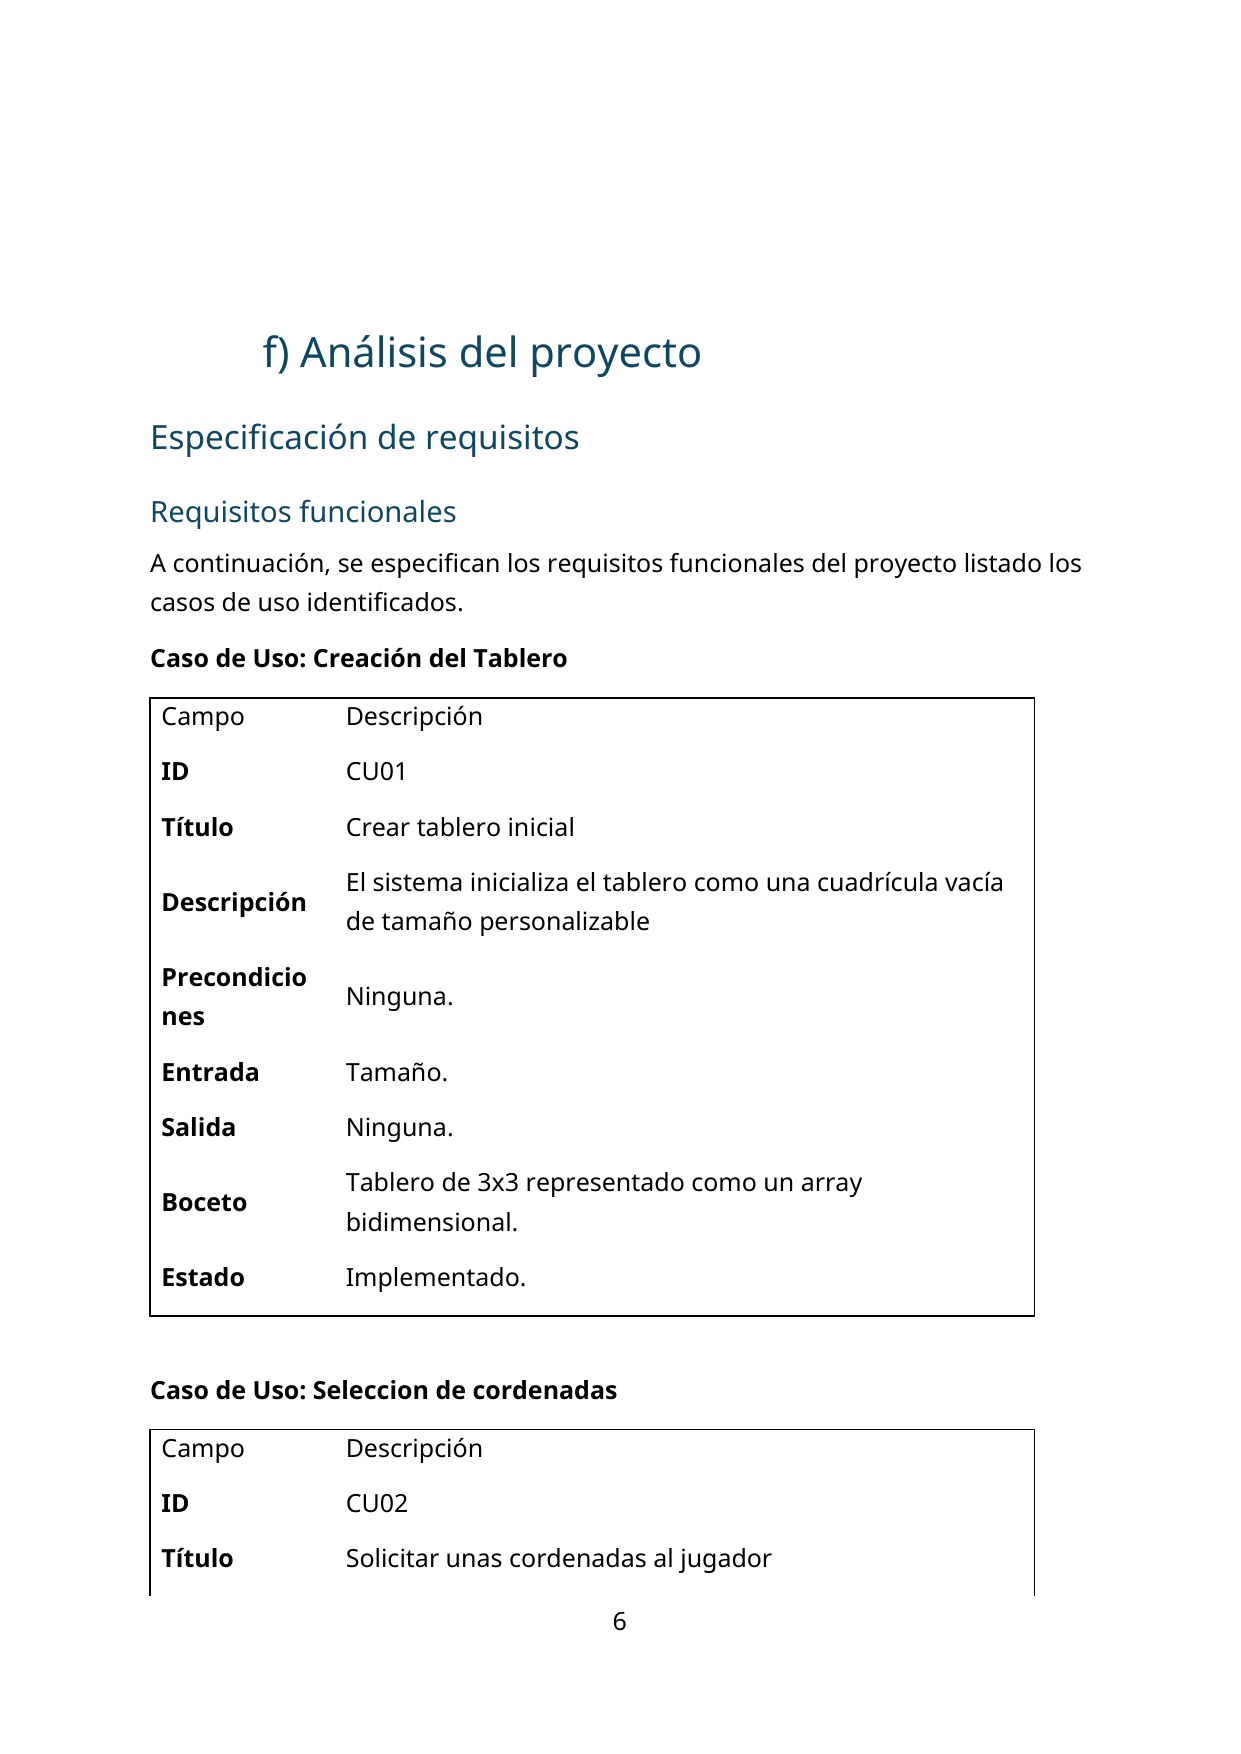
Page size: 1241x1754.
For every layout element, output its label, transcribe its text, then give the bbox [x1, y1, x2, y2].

table_cell Ninguna. [334, 959, 1034, 1054]
table_cell Título [151, 809, 334, 864]
table_header Descripción [334, 699, 1034, 754]
table_cell Salida [151, 1110, 334, 1165]
table_cell Boceto [151, 1165, 334, 1259]
table_cell Estado [151, 1260, 334, 1315]
text Caso de Uso: Seleccion de cordenadas [150, 1373, 1090, 1407]
text Especificación de requisitos [150, 413, 1090, 459]
table_cell ID [151, 754, 334, 809]
table_cell Implementado. [334, 1260, 1034, 1315]
table_cell Título [151, 1541, 334, 1596]
table_cell ID [151, 1486, 334, 1541]
table_cell CU01 [334, 754, 1034, 809]
text Caso de Uso: Creación del Tablero [150, 641, 1090, 675]
table_header Campo [151, 699, 334, 754]
table_cell Descripción [151, 865, 334, 959]
table_cell Precondiciones [151, 959, 334, 1054]
table_cell Crear tablero inicial [334, 809, 1034, 864]
table_cell Tamaño. [334, 1054, 1034, 1109]
table_cell Solicitar unas cordenadas al jugador [334, 1541, 1034, 1596]
table_cell El sistema inicializa el tablero como una cuadrícula vacía de tamaño personalizable [334, 865, 1034, 959]
table_cell Tablero de 3x3 representado como un array bidimensional. [334, 1165, 1034, 1259]
table_header Descripción [334, 1430, 1034, 1486]
table_cell Ninguna. [334, 1110, 1034, 1165]
subtitle Análisis del proyecto [262, 323, 1090, 379]
table_cell Entrada [151, 1054, 334, 1109]
text A continuación, se especifican los requisitos funcionales del proyecto listado los casos de uso identificados. [150, 545, 1090, 619]
text Requisitos funcionales [150, 491, 1090, 531]
table_header Campo [151, 1430, 334, 1486]
table_cell CU02 [334, 1486, 1034, 1541]
